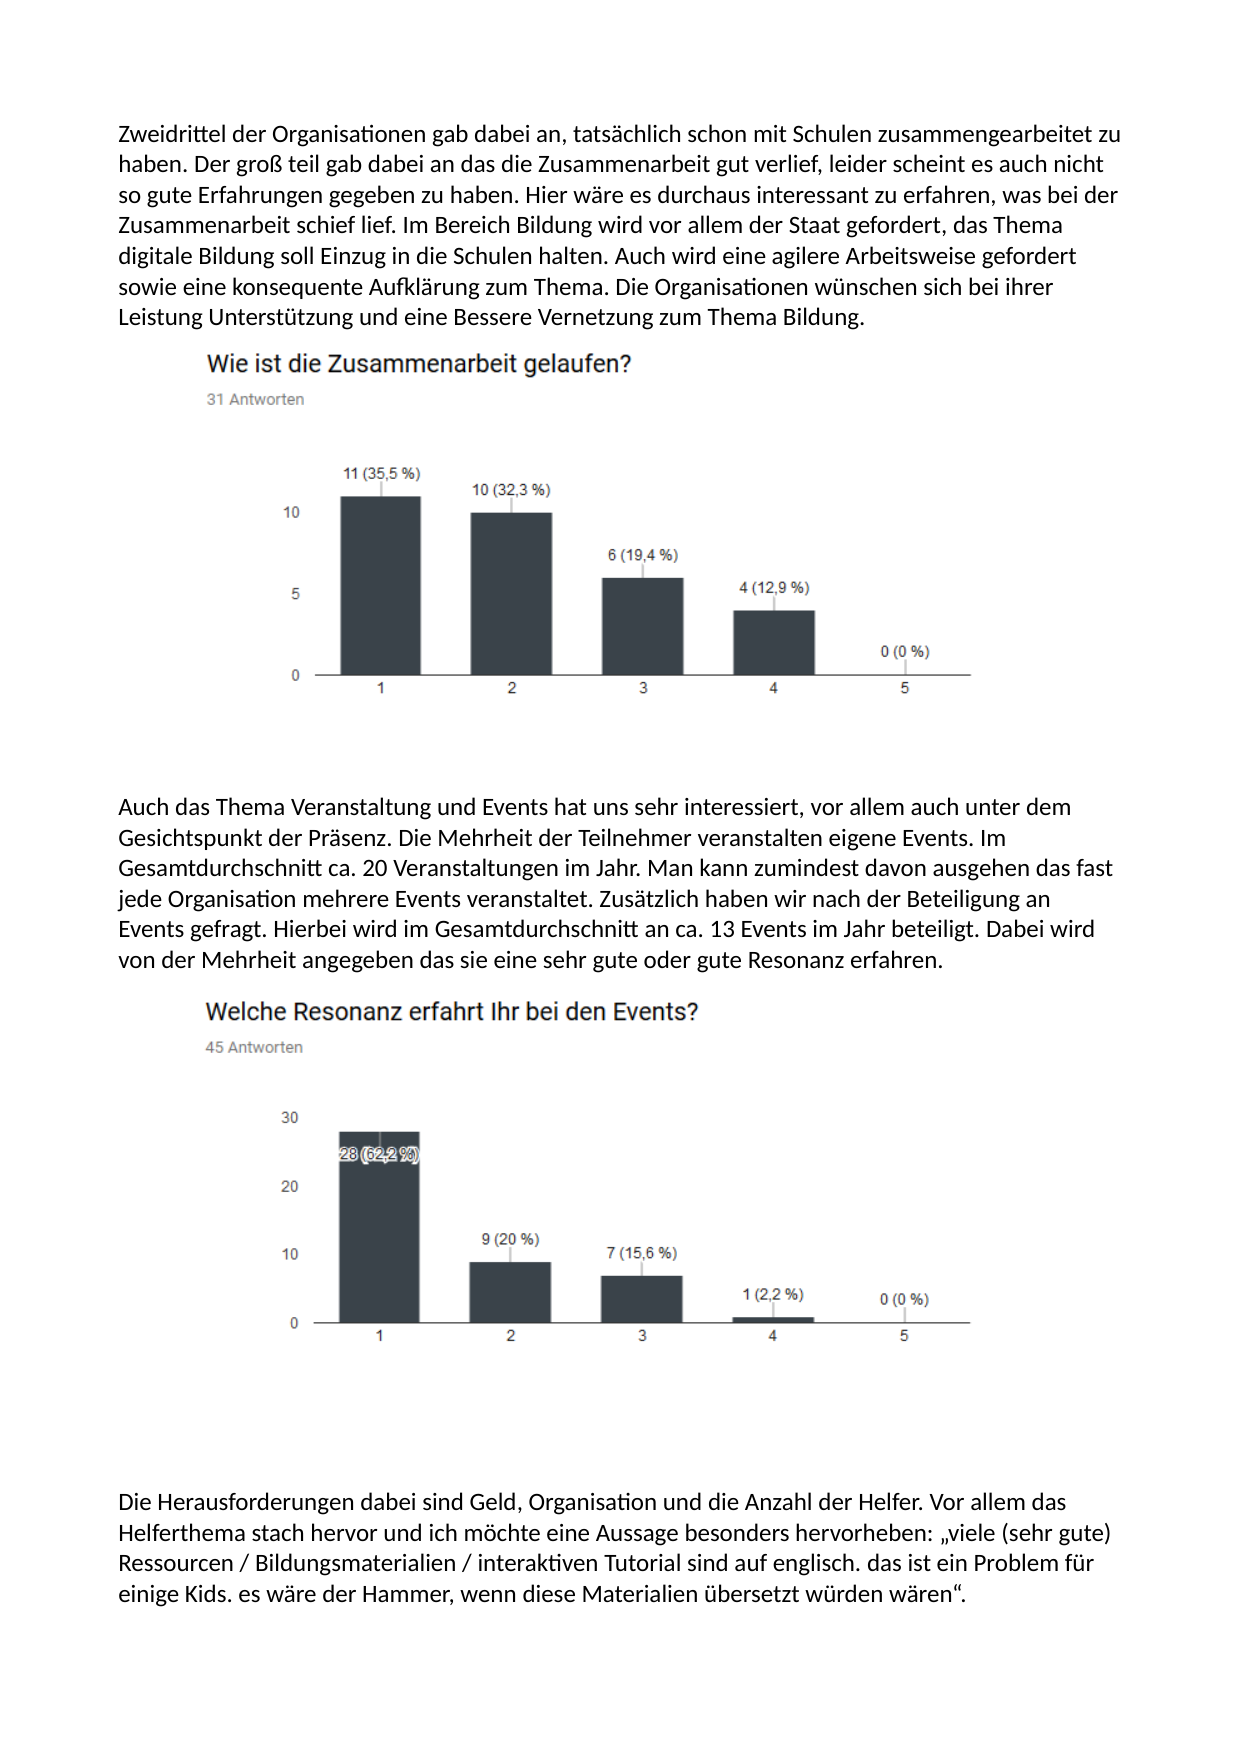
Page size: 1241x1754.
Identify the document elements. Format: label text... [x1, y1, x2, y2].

text Die Herausforderungen dabei sind Geld, Organisation und die Anzahl der Helfer. Vor allem das Helferthema stach hervor und ich möchte eine Aussage besonders hervorheben: „viele (sehr gute) Ressourcen / Bildungsmaterialien / interaktiven Tutorial sind auf englisch. das ist ein Problem für einige Kids. es wäre der Hammer, wenn diese Materialien übersetzt würden wären“. [118, 1486, 1122, 1608]
picture [190, 331, 1002, 731]
picture [187, 974, 1054, 1395]
text Zweidrittel der Organisationen gab dabei an, tatsächlich schon mit Schulen zusammengearbeitet zu haben. Der groß teil gab dabei an das die Zusammenarbeit gut verlief, leider scheint es auch nicht so gute Erfahrungen gegeben zu haben. Hier wäre es durchaus interessant zu erfahren, was bei der Zusammenarbeit schief lief. Im Bereich Bildung wird vor allem der Staat gefordert, das Thema digitale Bildung soll Einzug in die Schulen halten. Auch wird eine agilere Arbeitsweise gefordert sowie eine konsequente Aufklärung zum Thema. Die Organisationen wünschen sich bei ihrer Leistung Unterstützung und eine Bessere Vernetzung zum Thema Bildung. [118, 118, 1122, 332]
text Auch das Thema Veranstaltung und Events hat uns sehr interessiert, vor allem auch unter dem Gesichtspunkt der Präsenz. Die Mehrheit der Teilnehmer veranstalten eigene Events. Im Gesamtdurchschnitt ca. 20 Veranstaltungen im Jahr. Man kann zumindest davon ausgehen das fast jede Organisation mehrere Events veranstaltet. Zusätzlich haben wir nach der Beteiligung an Events gefragt. Hierbei wird im Gesamtdurchschnitt an ca. 13 Events im Jahr beteiligt. Dabei wird von der Mehrheit angegeben das sie eine sehr gute oder gute Resonanz erfahren. [118, 792, 1122, 975]
